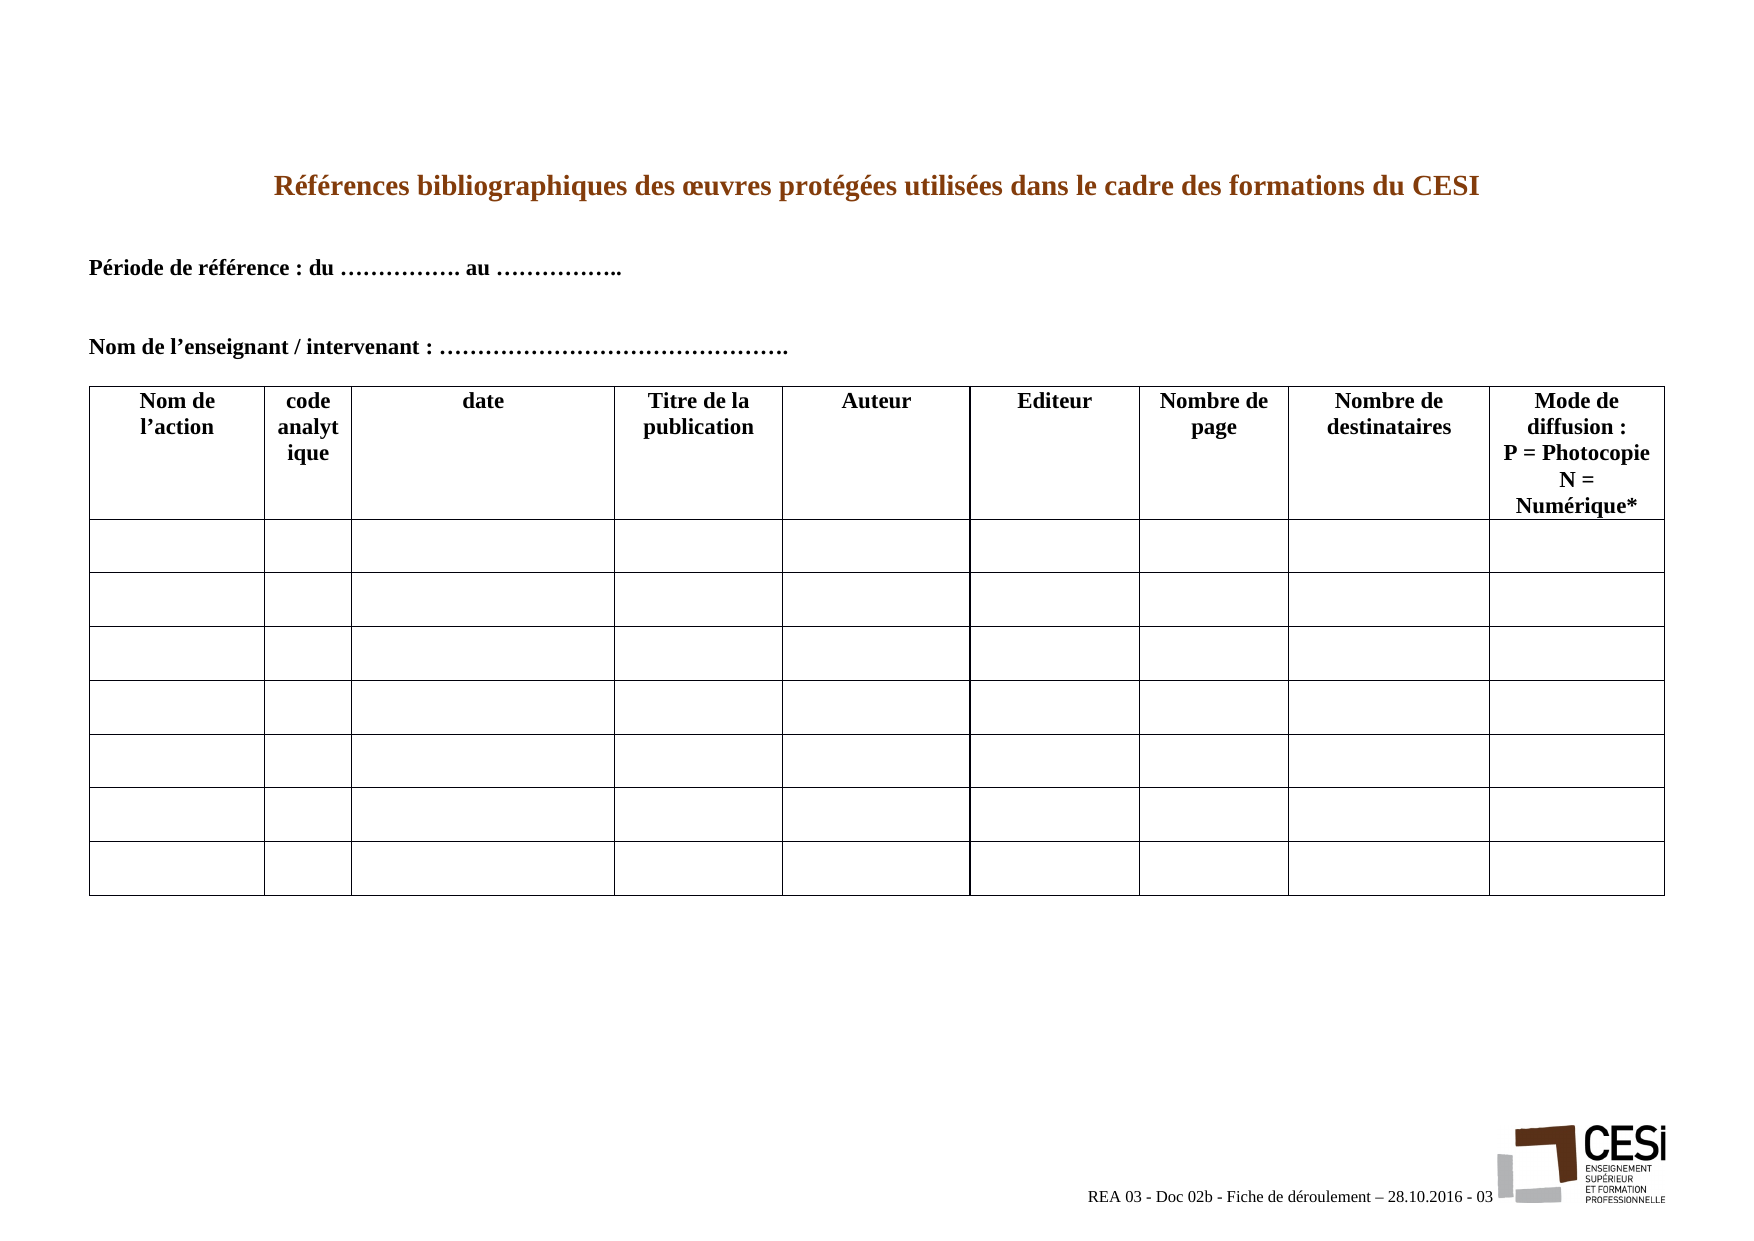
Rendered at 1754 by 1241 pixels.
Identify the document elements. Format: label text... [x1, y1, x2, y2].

table_cell [265, 788, 351, 841]
table_cell [352, 520, 614, 572]
table_cell [1140, 520, 1288, 572]
table_cell [1289, 735, 1489, 787]
table_cell [1140, 573, 1288, 626]
table_cell [90, 627, 264, 680]
table_cell [1289, 627, 1489, 680]
table_cell [265, 842, 351, 895]
table_cell [615, 573, 782, 626]
table_cell [90, 788, 264, 841]
table_header code analytique [265, 387, 351, 518]
table_cell [783, 520, 969, 572]
table_cell [1140, 681, 1288, 733]
table_header Editeur [971, 387, 1139, 518]
table_header Auteur [783, 387, 969, 518]
table_cell [1140, 842, 1288, 895]
table_cell [1289, 520, 1489, 572]
table_cell [265, 627, 351, 680]
table_cell [783, 788, 969, 841]
table_cell [783, 627, 969, 680]
table_header Nombre de destinataires [1289, 387, 1489, 518]
table_cell [971, 520, 1139, 572]
table_cell [352, 788, 614, 841]
table_cell [1490, 788, 1664, 841]
table_cell [352, 627, 614, 680]
table_cell [615, 735, 782, 787]
table_cell [265, 681, 351, 733]
table_cell [783, 573, 969, 626]
table_cell [971, 735, 1139, 787]
text Période de référence : du ……………. au …………….. [89, 254, 1665, 280]
table_header date [352, 387, 614, 518]
table_cell [1289, 573, 1489, 626]
table_header Mode de diffusion : P = Photocopie N = Numérique* [1490, 387, 1664, 518]
table_cell [615, 627, 782, 680]
table_cell [971, 573, 1139, 626]
table_cell [1289, 842, 1489, 895]
table_cell [971, 788, 1139, 841]
table_cell [265, 520, 351, 572]
table_cell [615, 681, 782, 733]
table_cell [615, 520, 782, 572]
picture [1497, 1125, 1666, 1203]
text Références bibliographiques des œuvres protégées utilisées dans le cadre des formations du CESI [89, 168, 1665, 201]
table_header Nombre de page [1140, 387, 1288, 518]
table_cell [971, 842, 1139, 895]
table_cell [352, 735, 614, 787]
table_cell [352, 842, 614, 895]
table_cell [615, 842, 782, 895]
table_cell [90, 681, 264, 733]
table_cell [783, 735, 969, 787]
table_cell [352, 573, 614, 626]
table_cell [1490, 573, 1664, 626]
table_cell [1289, 788, 1489, 841]
table_cell [90, 735, 264, 787]
table_cell [352, 681, 614, 733]
table_cell [971, 681, 1139, 733]
table_header Titre de la publication [615, 387, 782, 518]
table_cell [971, 627, 1139, 680]
table_cell [90, 842, 264, 895]
table_cell [1490, 681, 1664, 733]
table_cell [1490, 627, 1664, 680]
table_cell [1140, 788, 1288, 841]
table_cell [1140, 735, 1288, 787]
table_cell [1490, 735, 1664, 787]
table_cell [1490, 842, 1664, 895]
table_cell [1140, 627, 1288, 680]
table_cell [1289, 681, 1489, 733]
table_header Nom de l’action [90, 387, 264, 518]
text Nom de l’enseignant / intervenant : ………………………………………. [89, 333, 1665, 359]
table_cell [1490, 520, 1664, 572]
table_cell [783, 842, 969, 895]
table_cell [783, 681, 969, 733]
table_cell [90, 573, 264, 626]
table_cell [265, 573, 351, 626]
table_cell [265, 735, 351, 787]
table_cell [615, 788, 782, 841]
table_cell [90, 520, 264, 572]
